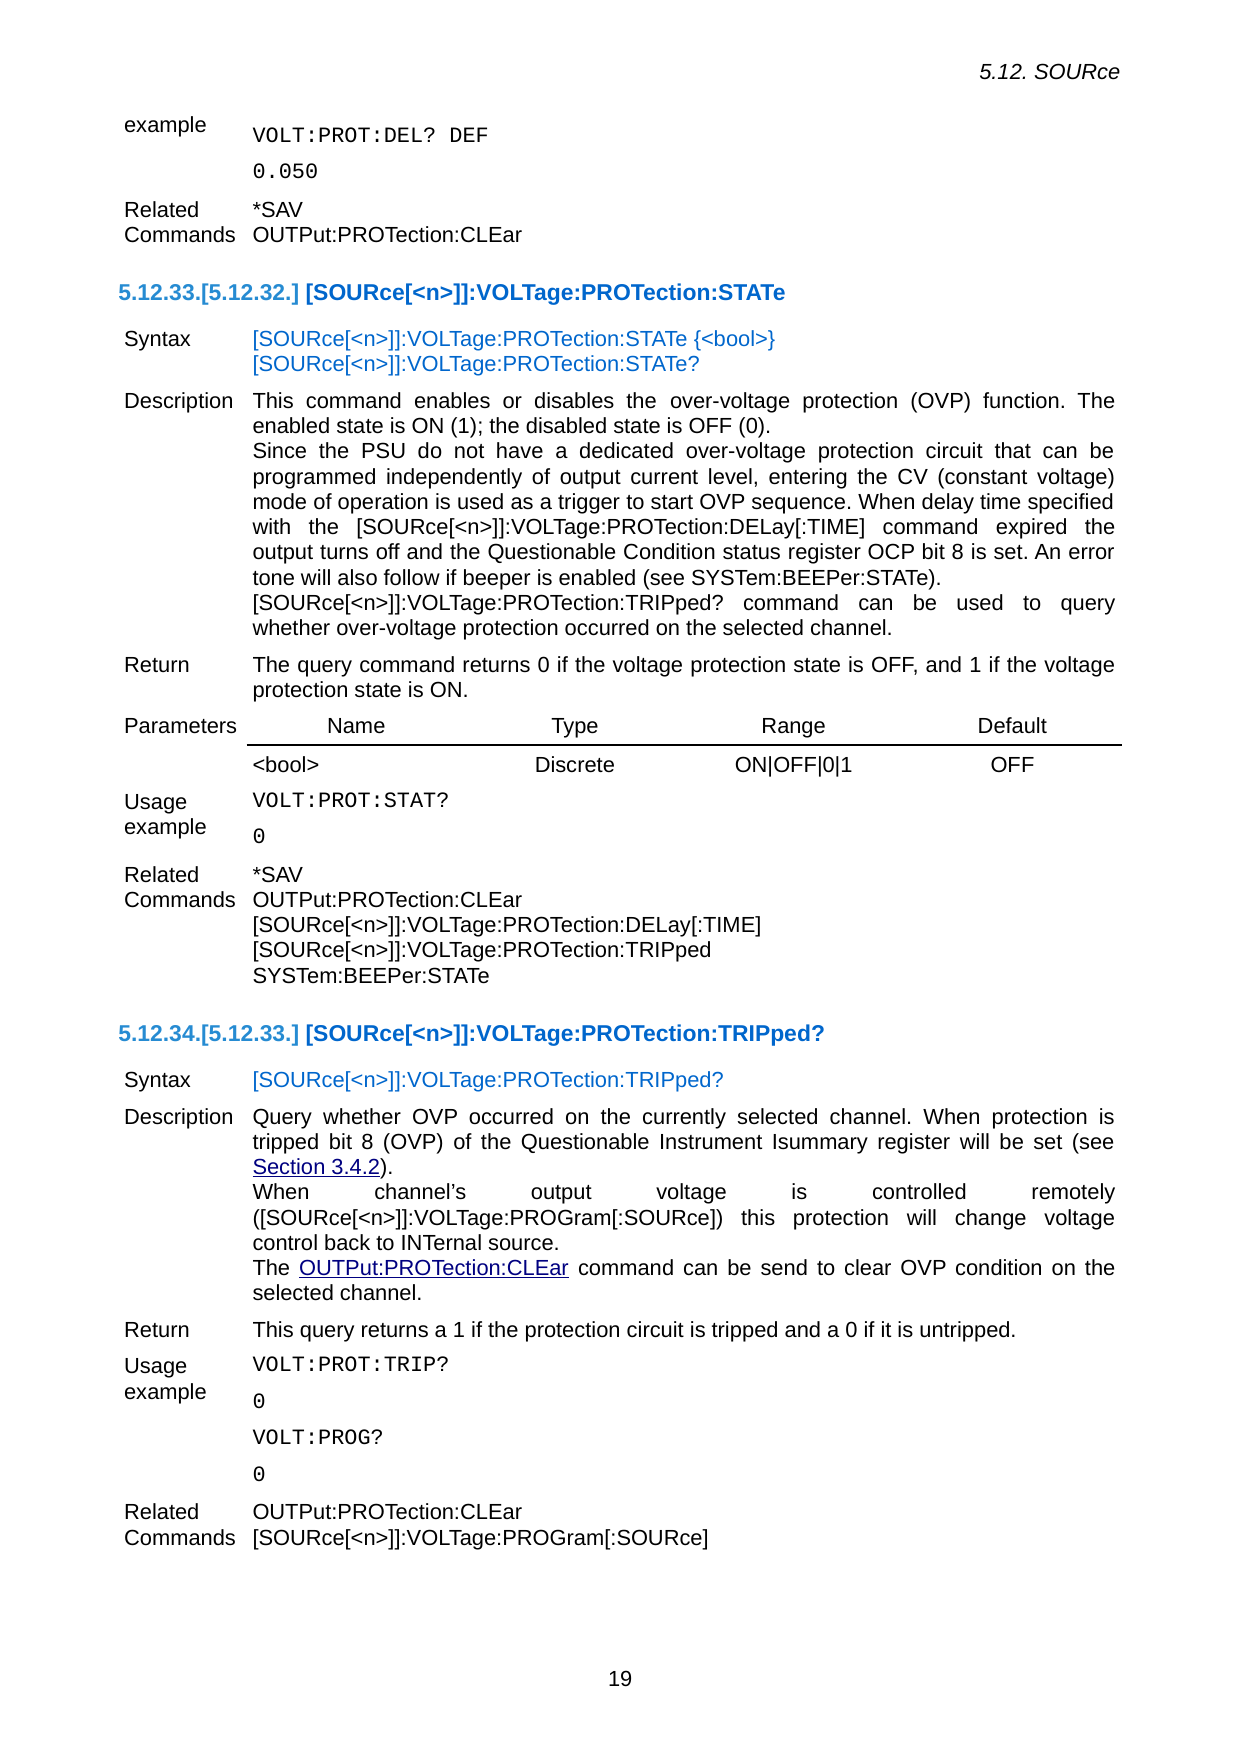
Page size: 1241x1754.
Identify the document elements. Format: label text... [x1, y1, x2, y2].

table_cell Related Commands [118, 1494, 247, 1555]
table_cell OFF [903, 746, 1122, 783]
table_cell Return [118, 1311, 247, 1348]
table_cell OUTPut:PROTection:CLEar [SOURce[<n>]]:VOLTage:PROGram[:SOURce] [247, 1494, 1122, 1555]
table_header Syntax [118, 1061, 247, 1098]
table_cell Default [903, 708, 1122, 744]
table_cell Description [118, 382, 247, 646]
table_cell Usage example [118, 1348, 247, 1493]
table_cell This command enables or disables the over-voltage protection (OVP) function. The enabled state is ON (1); the disabled state is OFF (0). Since the PSU do not have a dedicated over-voltage protection circuit that can be programmed independently of output current level, entering the CV (constant voltage) mode of operation is used as a trigger to start OVP sequence. When delay time specified with the [SOURce[<n>]]:VOLTage:PROTection:DELay[:TIME] command expired the output turns off and the Questionable Condition status register OCP bit 8 is set. An error tone will also follow if beeper is enabled (see SYSTem:BEEPer:STATe). [SOURce[<n>]]:VOLTage:PROTection:TRIPped? command can be used to query whether over-voltage protection occurred on the selected channel. [247, 382, 1122, 646]
table_cell VOLT:PROT:STAT? 0 [247, 783, 1122, 856]
table_cell example [118, 106, 247, 191]
table_cell The query command returns 0 if the voltage protection state is OFF, and 1 if the voltage protection state is ON. [247, 646, 1122, 708]
table_cell Description [118, 1098, 247, 1311]
table_cell <bool> [247, 746, 465, 783]
table_cell Usage example [118, 783, 247, 856]
table_cell Return [118, 646, 247, 708]
table_cell Query whether OVP occurred on the currently selected channel. When protection is tripped bit 8 (OVP) of the Questionable Instrument Isummary register will be set (see Section 3.4.2). When channel’s output voltage is controlled remotely ([SOURce[<n>]]:VOLTage:PROGram[:SOURce]) this protection will change voltage control back to INTernal source. The OUTPut:PROTection:CLEar command can be send to clear OVP condition on the selected channel. [247, 1098, 1122, 1311]
table_cell This query returns a 1 if the protection circuit is tripped and a 0 if it is untripped. [247, 1311, 1122, 1348]
table_header [SOURce[<n>]]:VOLTage:PROTection:STATe {<bool>} [SOURce[<n>]]:VOLTage:PROTection:STATe? [247, 320, 1122, 382]
table_cell VOLT:PROT:TRIP? 0 VOLT:PROG? 0 [247, 1348, 1122, 1493]
subtitle [SOURce[<n>]]:VOLTage:PROTection:TRIPped? [118, 1020, 1122, 1046]
table_cell VOLT:PROT:DEL? DEF 0.050 [247, 106, 1122, 191]
table_cell ON|OFF|0|1 [684, 746, 903, 783]
table_cell *SAV OUTPut:PROTection:CLEar [247, 191, 1122, 253]
table_header Syntax [118, 320, 247, 382]
table_cell *SAV OUTPut:PROTection:CLEar [SOURce[<n>]]:VOLTage:PROTection:DELay[:TIME] [SOURce[<n>]]:VOLTage:PROTection:TRIPped SYSTem:BEEPer:STATe [247, 856, 1122, 993]
table_cell Name [247, 708, 465, 744]
table_cell Parameters [118, 708, 247, 783]
subtitle [SOURce[<n>]]:VOLTage:PROTection:STATe [118, 279, 1122, 306]
table_cell Range [684, 708, 903, 744]
table_cell Related Commands [118, 856, 247, 993]
table_cell Related Commands [118, 191, 247, 253]
table_cell Type [465, 708, 684, 744]
table_header [SOURce[<n>]]:VOLTage:PROTection:TRIPped? [247, 1061, 1122, 1098]
table_cell Discrete [465, 746, 684, 783]
